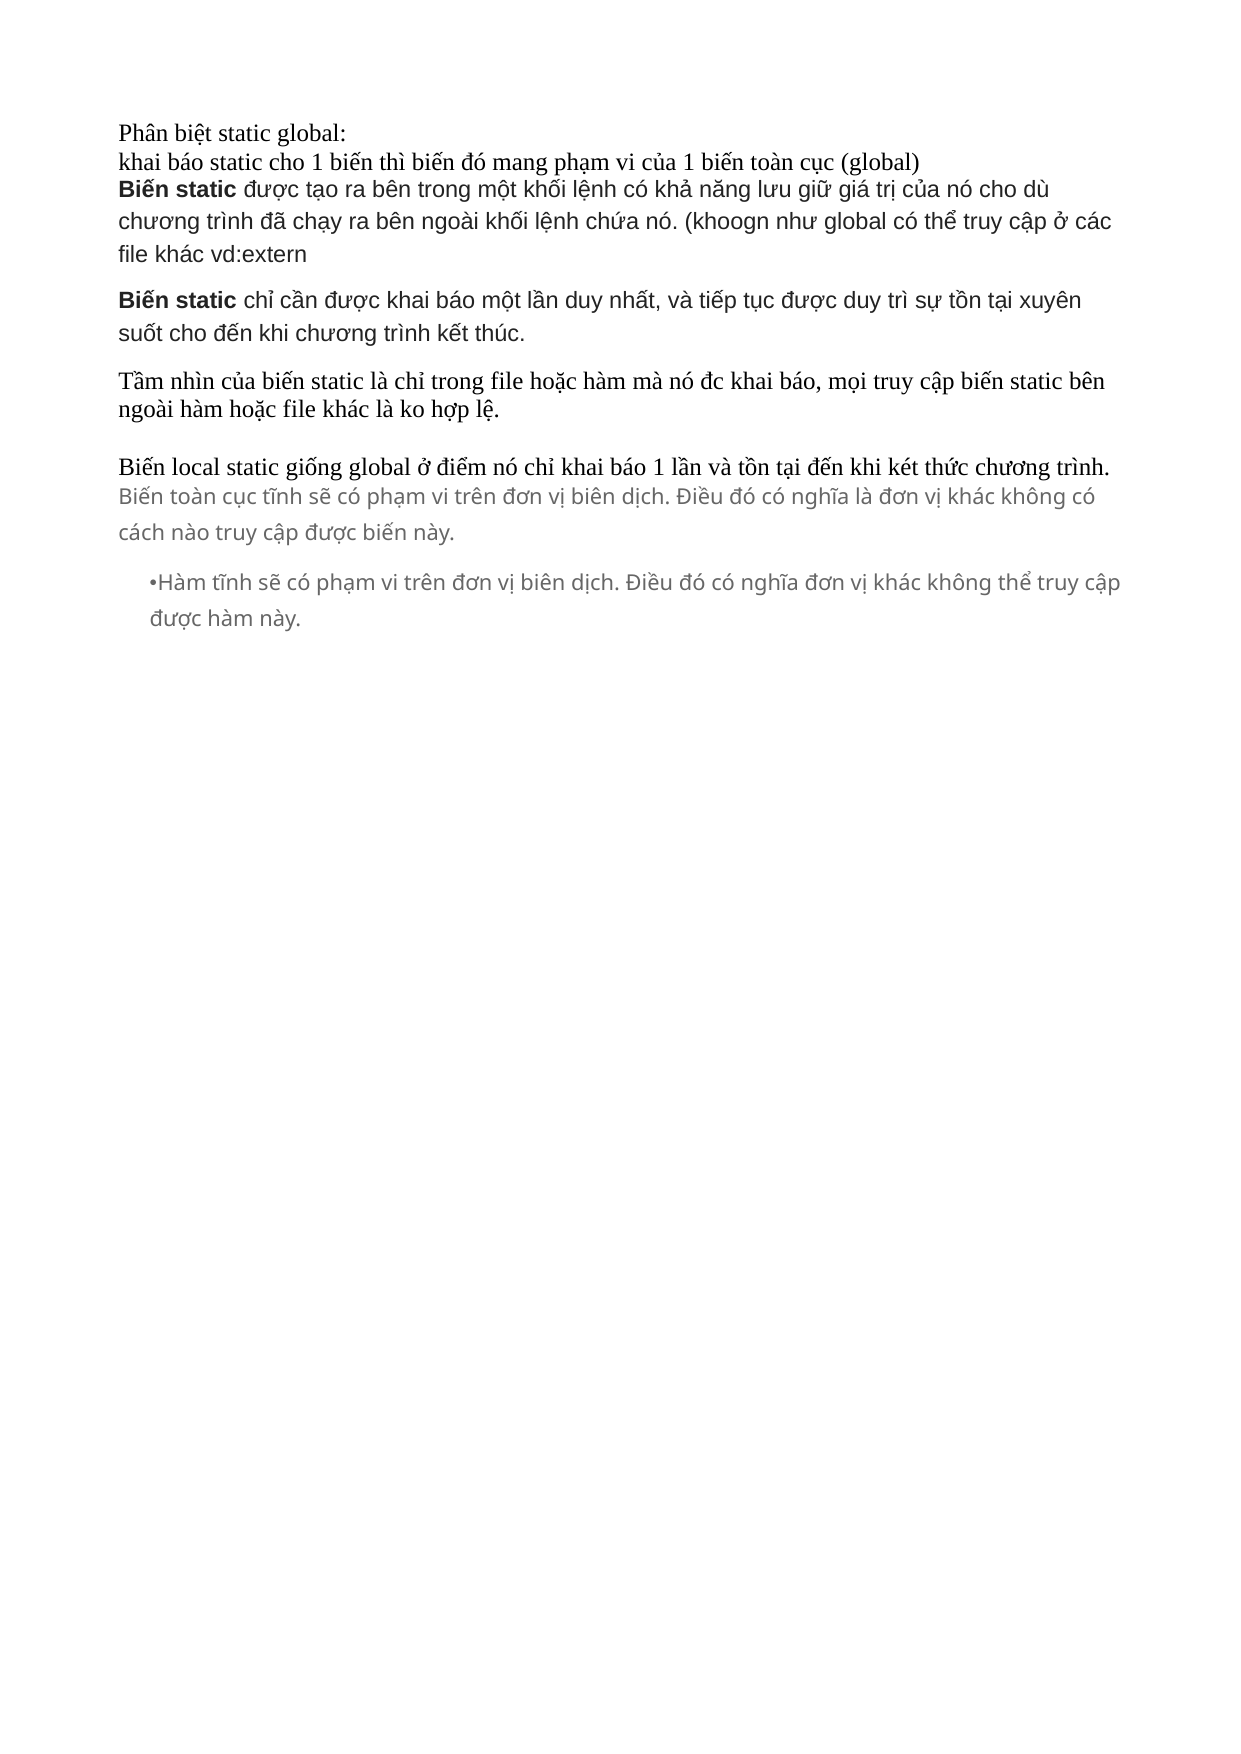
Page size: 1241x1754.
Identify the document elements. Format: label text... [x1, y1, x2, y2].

text Phân biệt static global: [118, 118, 1122, 147]
text Biến static chỉ cần được khai báo một lần duy nhất, và tiếp tục được duy trì sự tồn tại xuyên suốt cho đến khi chương trình kết thúc. [118, 287, 1122, 346]
text Biến static được tạo ra bên trong một khối lệnh có khả năng lưu giữ giá trị của nó cho dù chương trình đã chạy ra bên ngoài khối lệnh chứa nó. (khoogn như global có thể truy cập ở các file khác vd:extern [118, 176, 1122, 267]
text Biến toàn cục tĩnh sẽ có phạm vi trên đơn vị biên dịch. Điều đó có nghĩa là đơn vị khác không có cách nào truy cập được biến này. [118, 481, 1122, 546]
text Biến local static giống global ở điểm nó chỉ khai báo 1 lần và tồn tại đến khi két thức chương trình. [118, 452, 1122, 481]
text Tầm nhìn của biến static là chỉ trong file hoặc hàm mà nó đc khai báo, mọi truy cập biến static bên ngoài hàm hoặc file khác là ko hợp lệ. [118, 366, 1122, 423]
list Hàm tĩnh sẽ có phạm vi trên đơn vị biên dịch. Điều đó có nghĩa đơn vị khác không thể truy cập được hàm này. [118, 567, 1122, 632]
text khai báo static cho 1 biến thì biến đó mang phạm vi của 1 biến toàn cục (global) [118, 147, 1122, 176]
